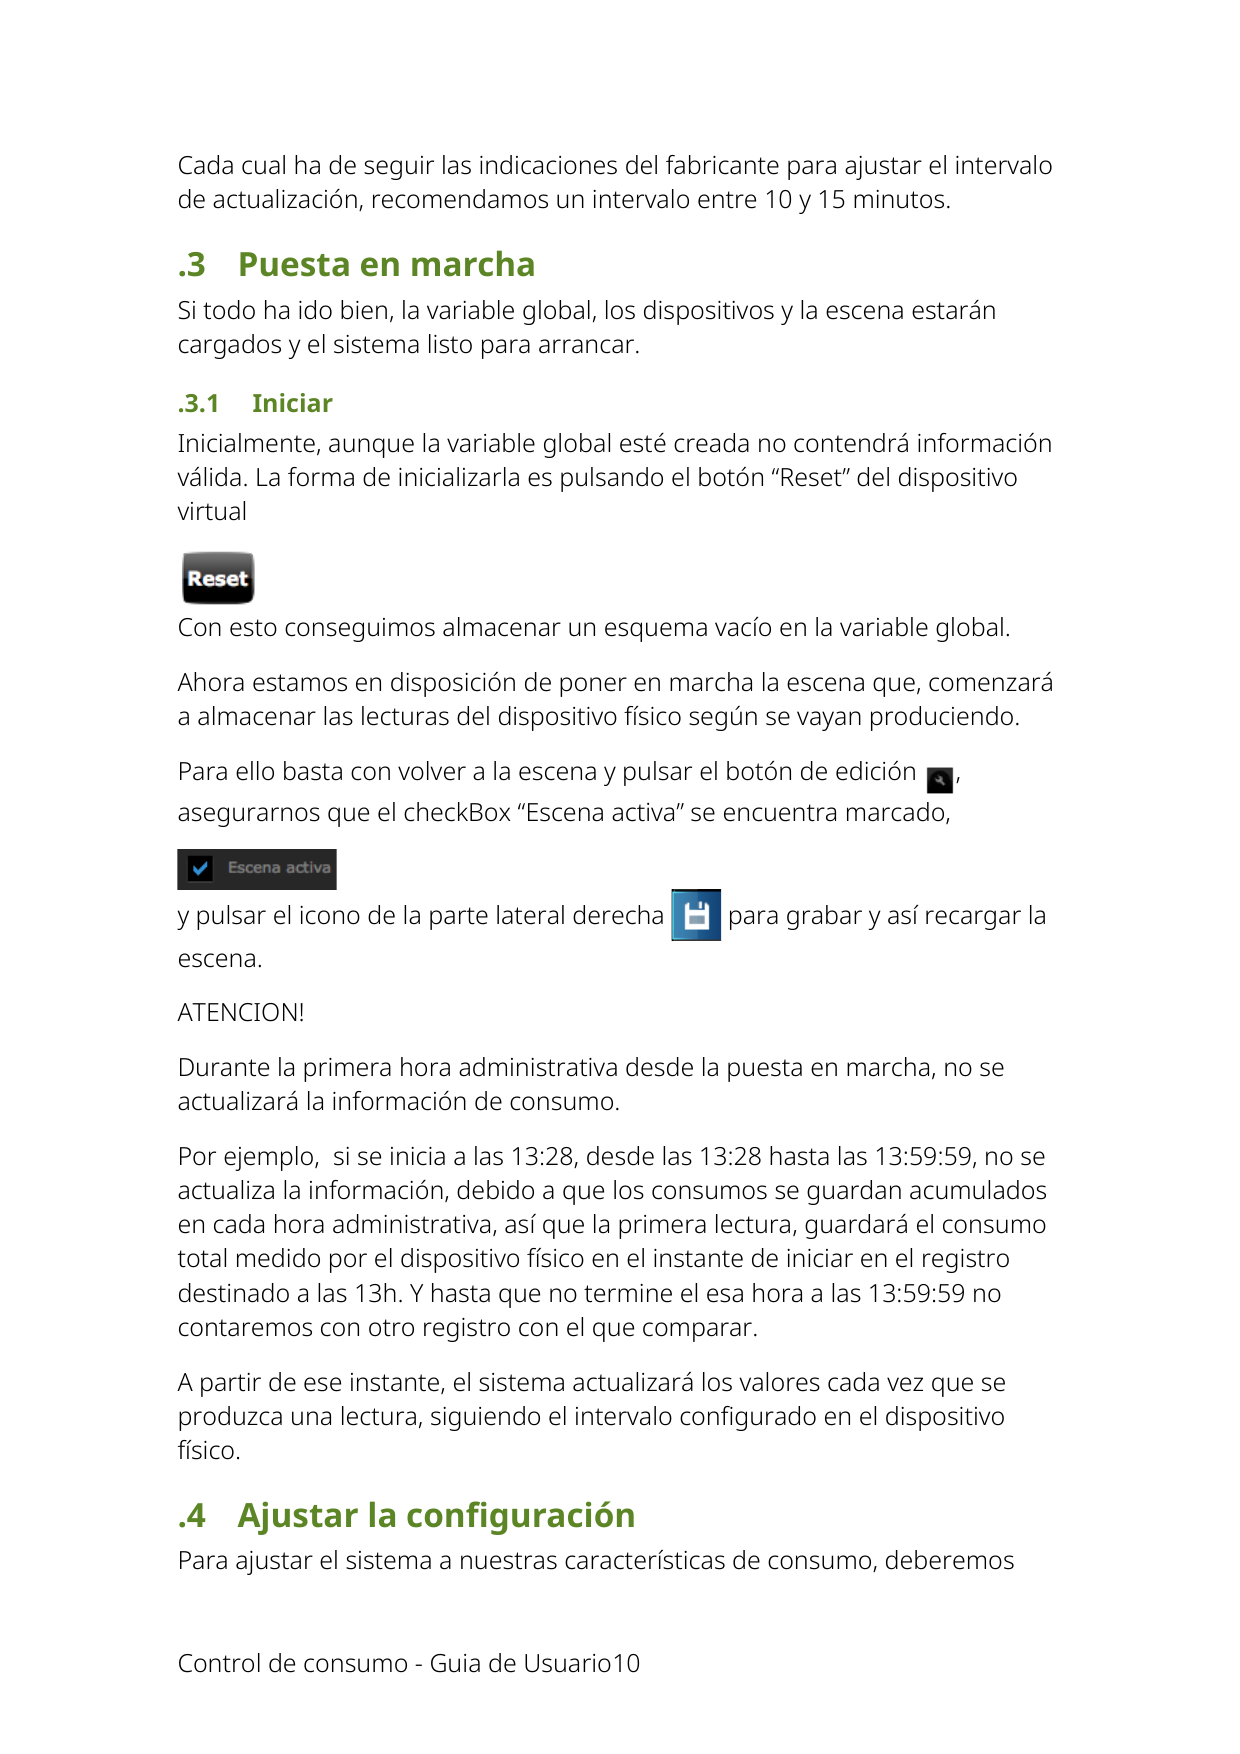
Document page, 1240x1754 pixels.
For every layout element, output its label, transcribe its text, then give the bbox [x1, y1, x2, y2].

text ATENCION! [177, 995, 1062, 1029]
picture [671, 889, 722, 941]
text A partir de ese instante, el sistema actualizará los valores cada vez que se produzca una lectura, siguiendo el intervalo configurado en el dispositivo físico. [177, 1364, 1062, 1466]
picture [923, 765, 956, 795]
text Por ejemplo, si se inicia a las 13:28, desde las 13:28 hasta las 13:59:59, no se actualiza la información, debido a que los consumos se guardan acumulados en cada hora administrativa, así que la primera lectura, guardará el consumo total medido por el dispositivo físico en el instante de iniciar en el registro destinado a las 13h. Y hasta que no termine el esa hora a las 13:59:59 no contaremos con otro registro con el que comparar. [177, 1139, 1062, 1343]
text Para ajustar el sistema a nuestras características de consumo, deberemos [177, 1543, 1062, 1577]
text Ahora estamos en disposición de poner en marcha la escena que, comenzará a almacenar las lecturas del dispositivo físico según se vayan produciendo. [177, 664, 1062, 732]
subtitle Puesta en marcha [177, 241, 1062, 286]
text Si todo ha ido bien, la variable global, los dispositivos y la escena estarán cargados y el sistema listo para arrancar. [177, 292, 1062, 361]
picture [177, 849, 337, 890]
picture [177, 548, 260, 610]
text Inicialmente, aunque la variable global esté creada no contendrá información válida. La forma de inicializarla es pulsando el botón “Reset” del dispositivo virtual [177, 426, 1062, 528]
subtitle Iniciar [177, 386, 1062, 419]
text Cada cual ha de seguir las indicaciones del fabricante para ajustar el intervalo de actualización, recomendamos un intervalo entre 10 y 15 minutos. [177, 148, 1062, 216]
text y pulsar el icono de la parte lateral derecha para grabar y así recargar la escena. [177, 849, 1062, 974]
subtitle Ajustar la configuración [177, 1491, 1062, 1537]
text Con esto conseguimos almacenar un esquema vacío en la variable global. [177, 549, 1062, 643]
text Para ello basta con volver a la escena y pulsar el botón de edición , asegurarnos que el checkBox “Escena activa” se encuentra marcado, [177, 753, 1062, 828]
text Durante la primera hora administrativa desde la puesta en marcha, no se actualizará la información de consumo. [177, 1050, 1062, 1118]
